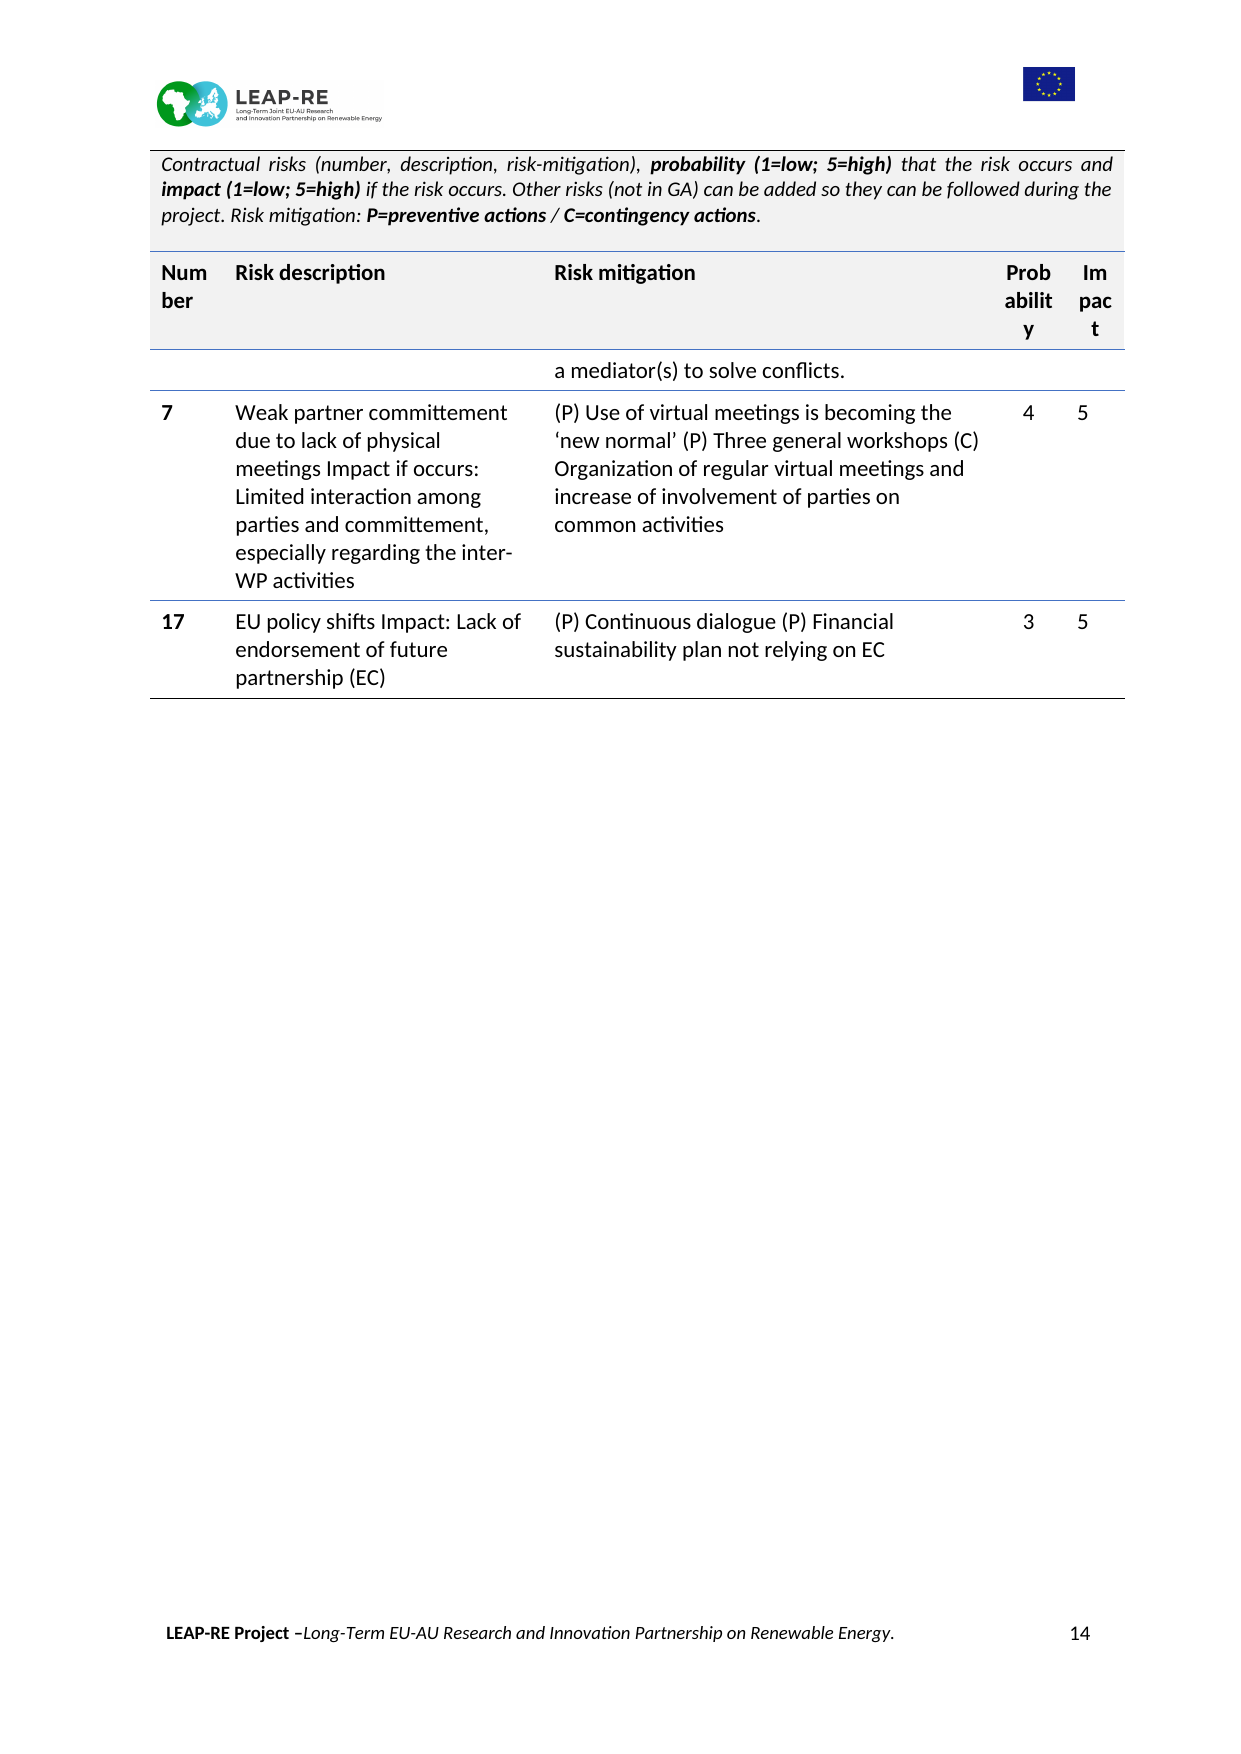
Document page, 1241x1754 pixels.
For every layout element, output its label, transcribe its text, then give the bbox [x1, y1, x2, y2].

table_cell [992, 350, 1066, 390]
table_cell 7 [150, 391, 224, 600]
table_cell 5 [1066, 391, 1124, 600]
table_cell [224, 350, 543, 390]
picture [1022, 66, 1075, 102]
table_cell a mediator(s) to solve conflicts. [543, 350, 992, 390]
table_cell Probability [992, 252, 1066, 349]
table_cell Risk mitigation [543, 252, 992, 349]
table_cell Impact [1066, 252, 1124, 349]
table_cell 4 [992, 391, 1066, 600]
table_cell Weak partner committement due to lack of physical meetings Impact if occurs: Limited interaction among parties and committement, especially regarding the inter-WP activities [224, 391, 543, 600]
table_cell (P) Use of virtual meetings is becoming the ‘new normal’ (P) Three general workshops (C) Organization of regular virtual meetings and increase of involvement of parties on common activities [543, 391, 992, 600]
table_cell [150, 350, 224, 390]
table_cell EU policy shifts Impact: Lack of endorsement of future partnership (EC) [224, 601, 543, 698]
table_cell 5 [1066, 601, 1124, 698]
table_cell 3 [992, 601, 1066, 698]
table_cell [1066, 350, 1124, 390]
table_cell 17 [150, 601, 224, 698]
table_cell Number [150, 252, 224, 349]
table_cell Risk description [224, 252, 543, 349]
picture [155, 80, 384, 128]
table_cell (P) Continuous dialogue (P) Financial sustainability plan not relying on EC [543, 601, 992, 698]
table_header Contractual risks (number, description, risk-mitigation), probability (1=low; 5=high) that the risk occurs and impact (1=low; 5=high) if the risk occurs. Other risks (not in GA) can be added so they can be followed during the project. Risk mitigation: P=preventive actions / C=contingency actions. [150, 151, 1124, 251]
